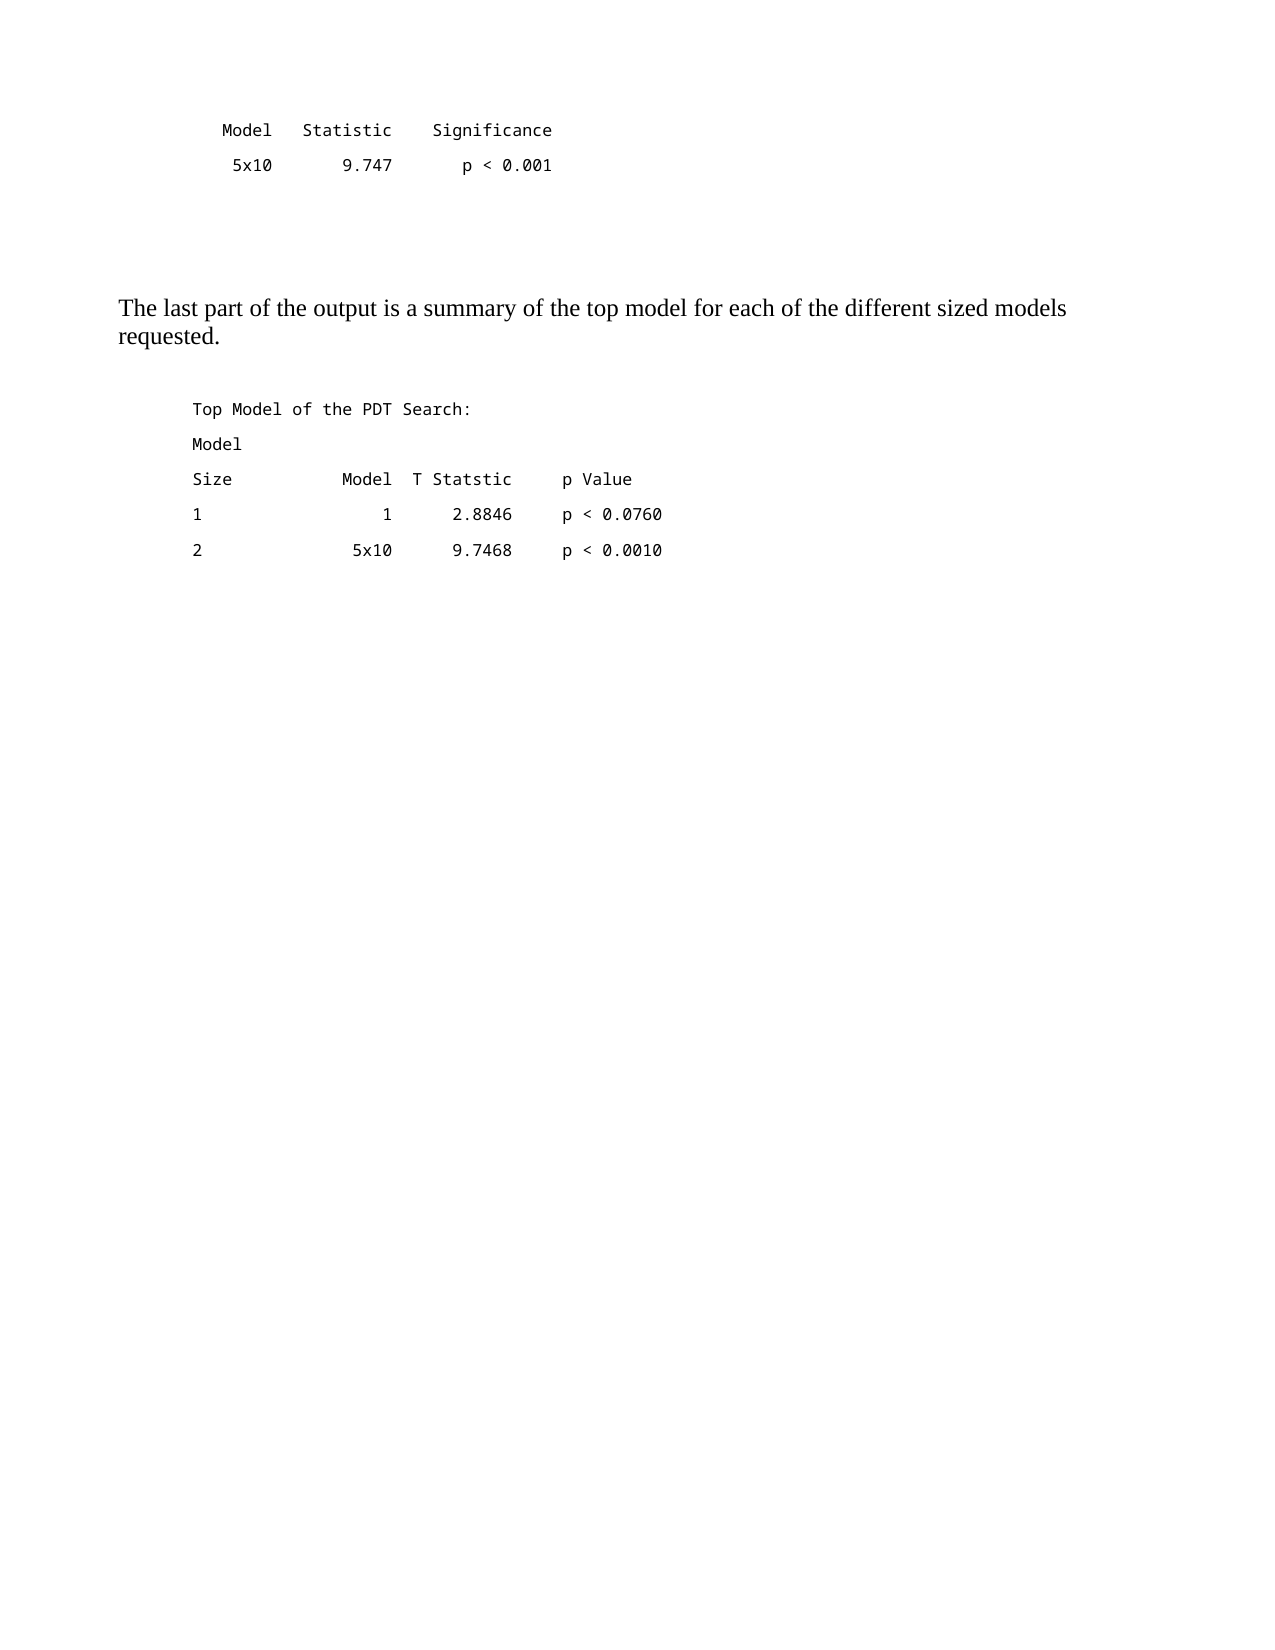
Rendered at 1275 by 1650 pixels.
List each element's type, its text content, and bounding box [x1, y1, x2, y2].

text Top Model of the PDT Search: [192, 397, 1157, 420]
text Model Statistic Significance [192, 118, 1157, 141]
text Model [192, 432, 1157, 455]
text Size Model T Statstic p Value [192, 468, 1157, 490]
text 5x10 9.747 p < 0.001 [192, 153, 1157, 176]
text 1 1 2.8846 p < 0.0760 [192, 503, 1157, 526]
text 2 5x10 9.7468 p < 0.0010 [192, 538, 1157, 561]
text The last part of the output is a summary of the top model for each of the different sized models requested. [118, 294, 1157, 349]
